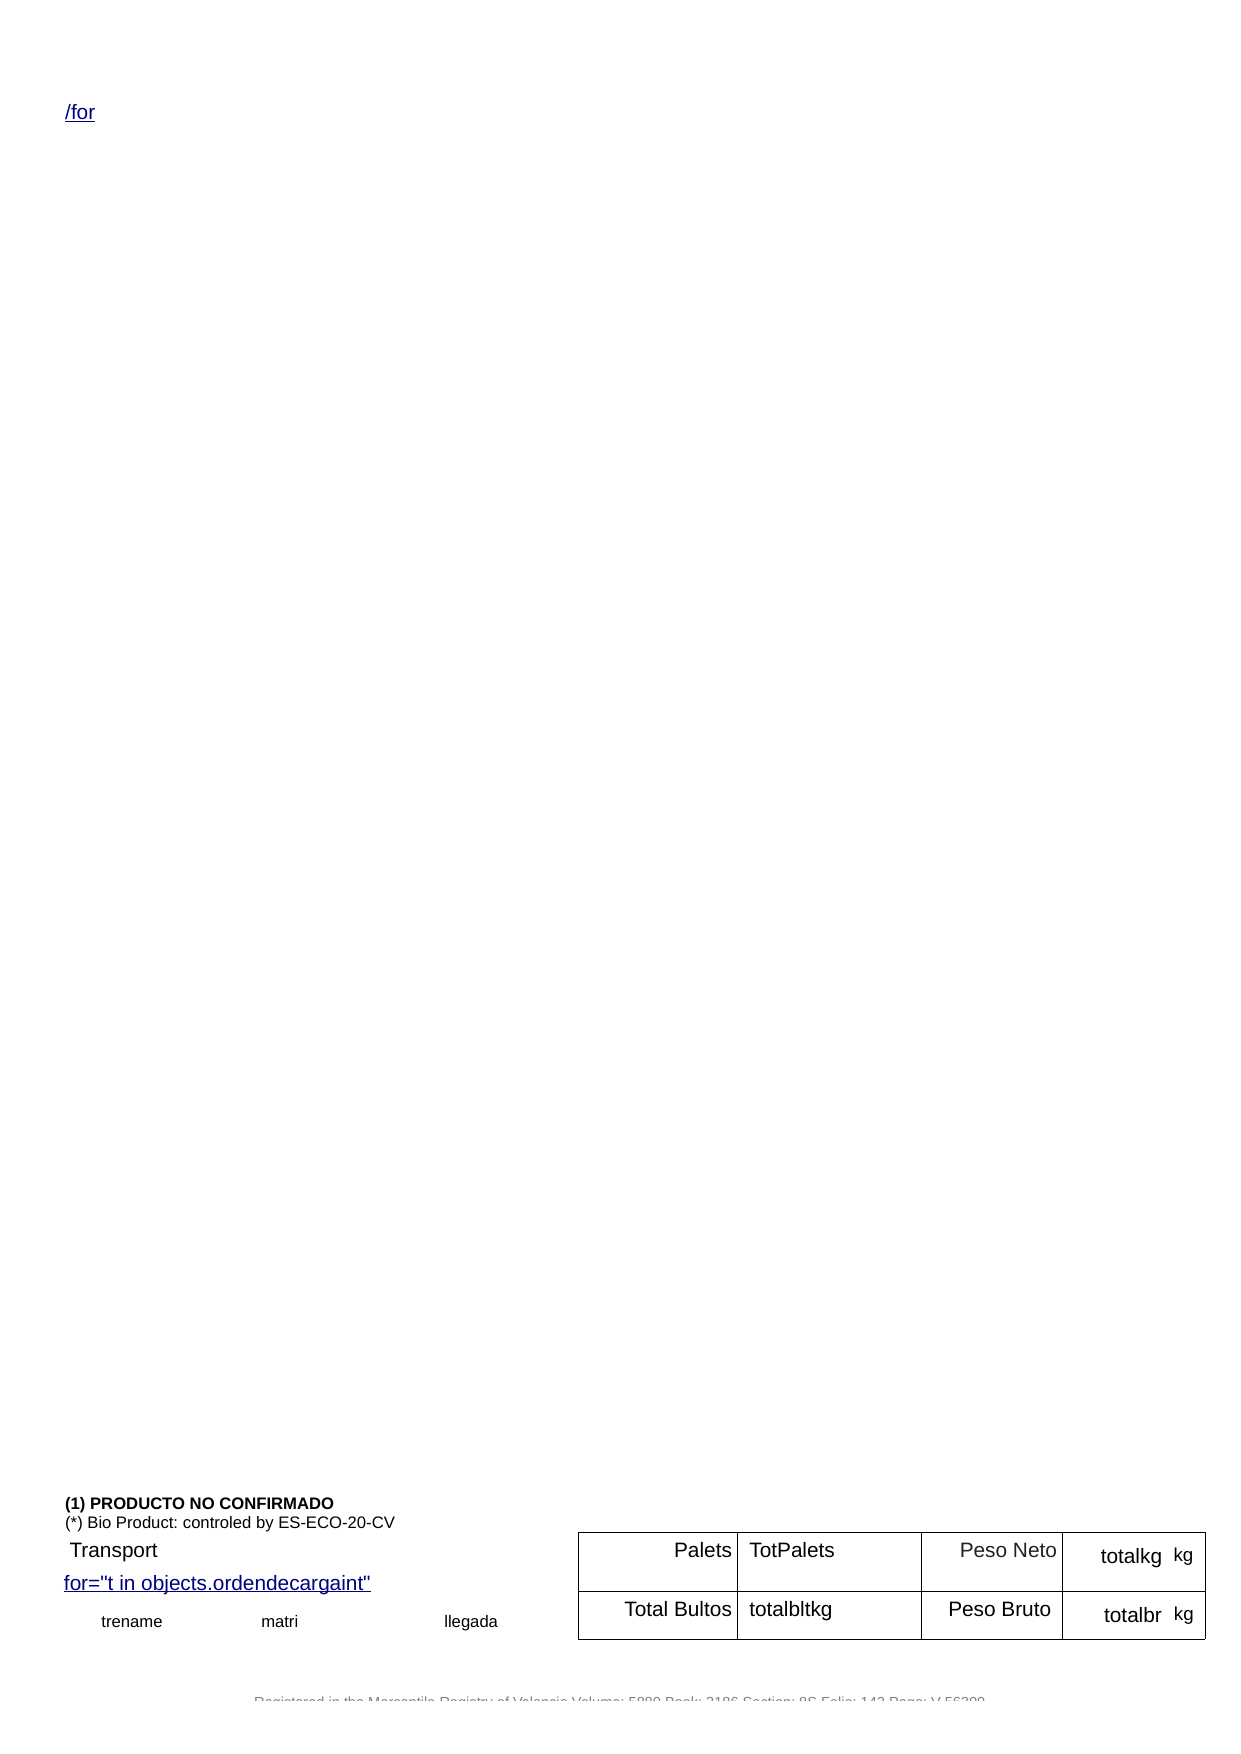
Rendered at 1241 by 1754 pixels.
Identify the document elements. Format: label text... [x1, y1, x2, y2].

text /for [65, 100, 1175, 124]
